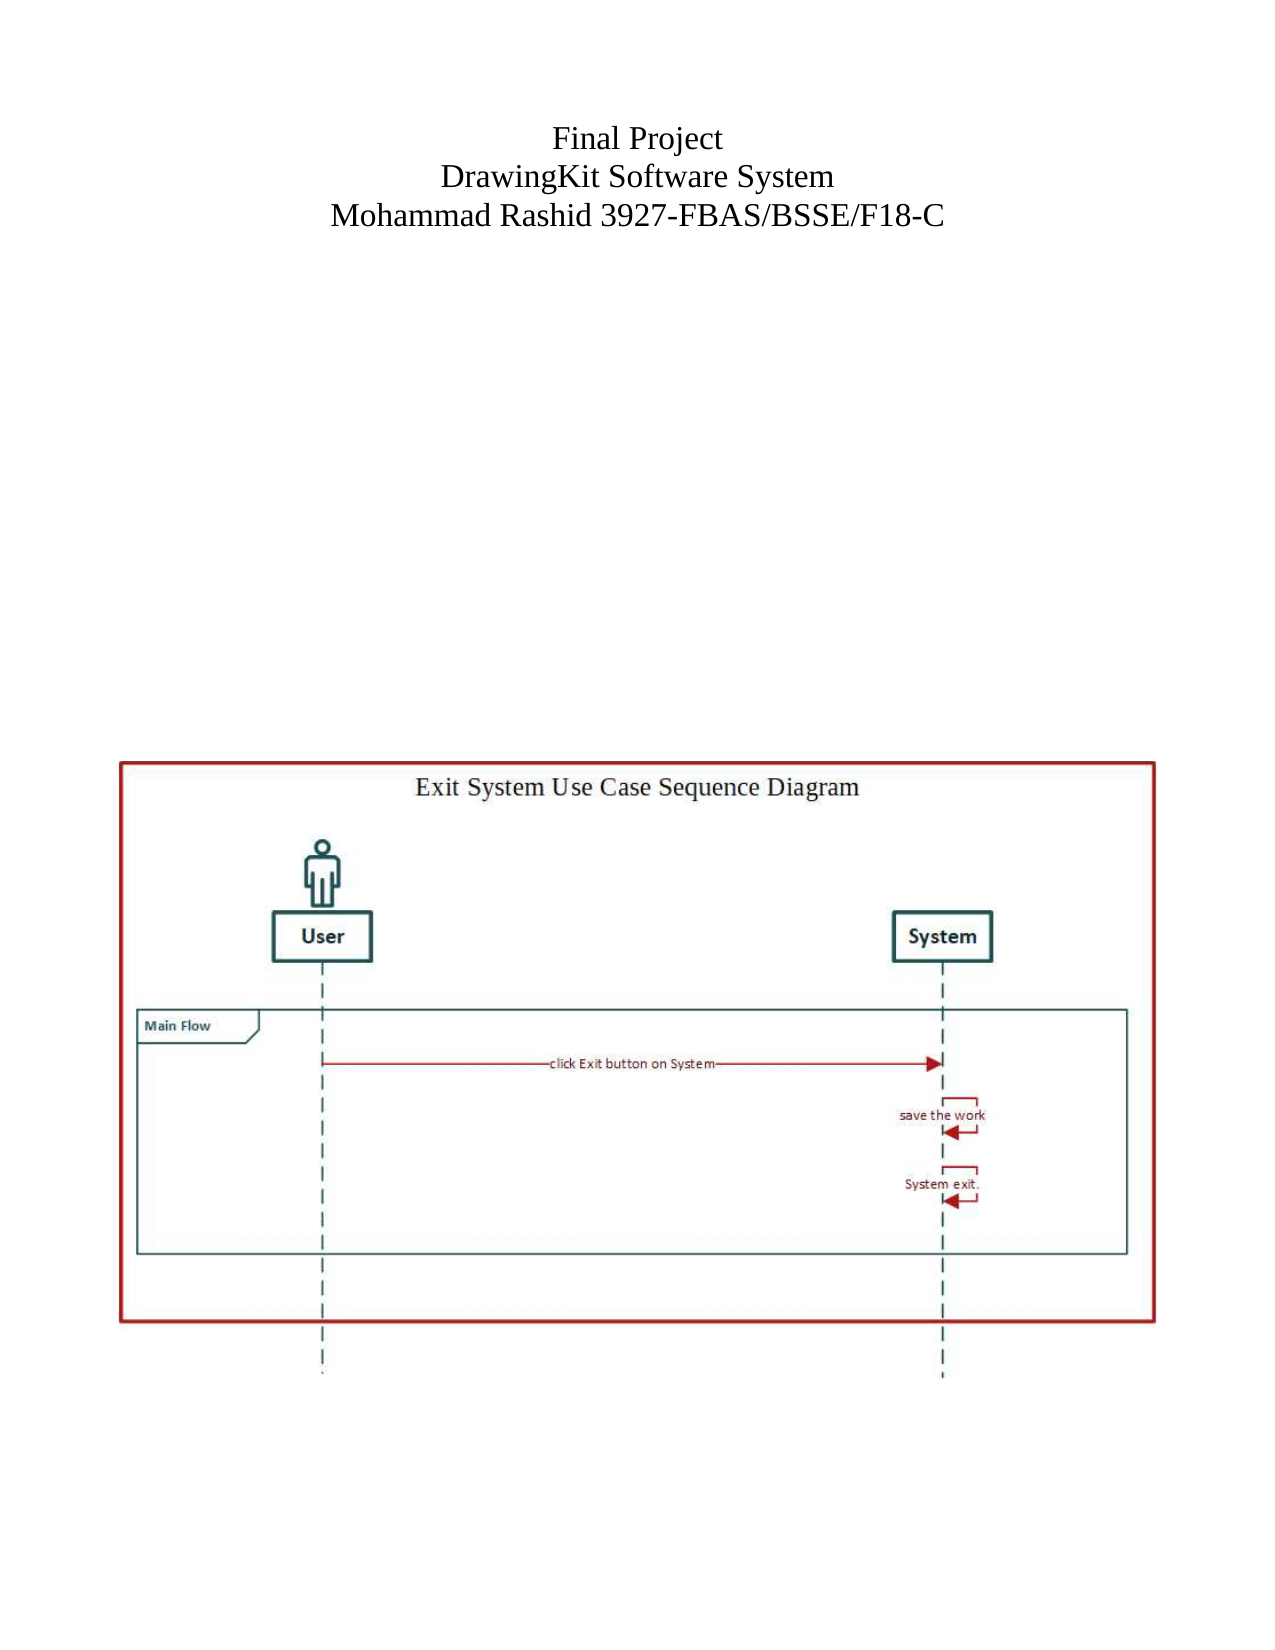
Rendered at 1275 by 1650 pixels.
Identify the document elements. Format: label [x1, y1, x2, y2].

picture [118, 761, 1157, 1379]
